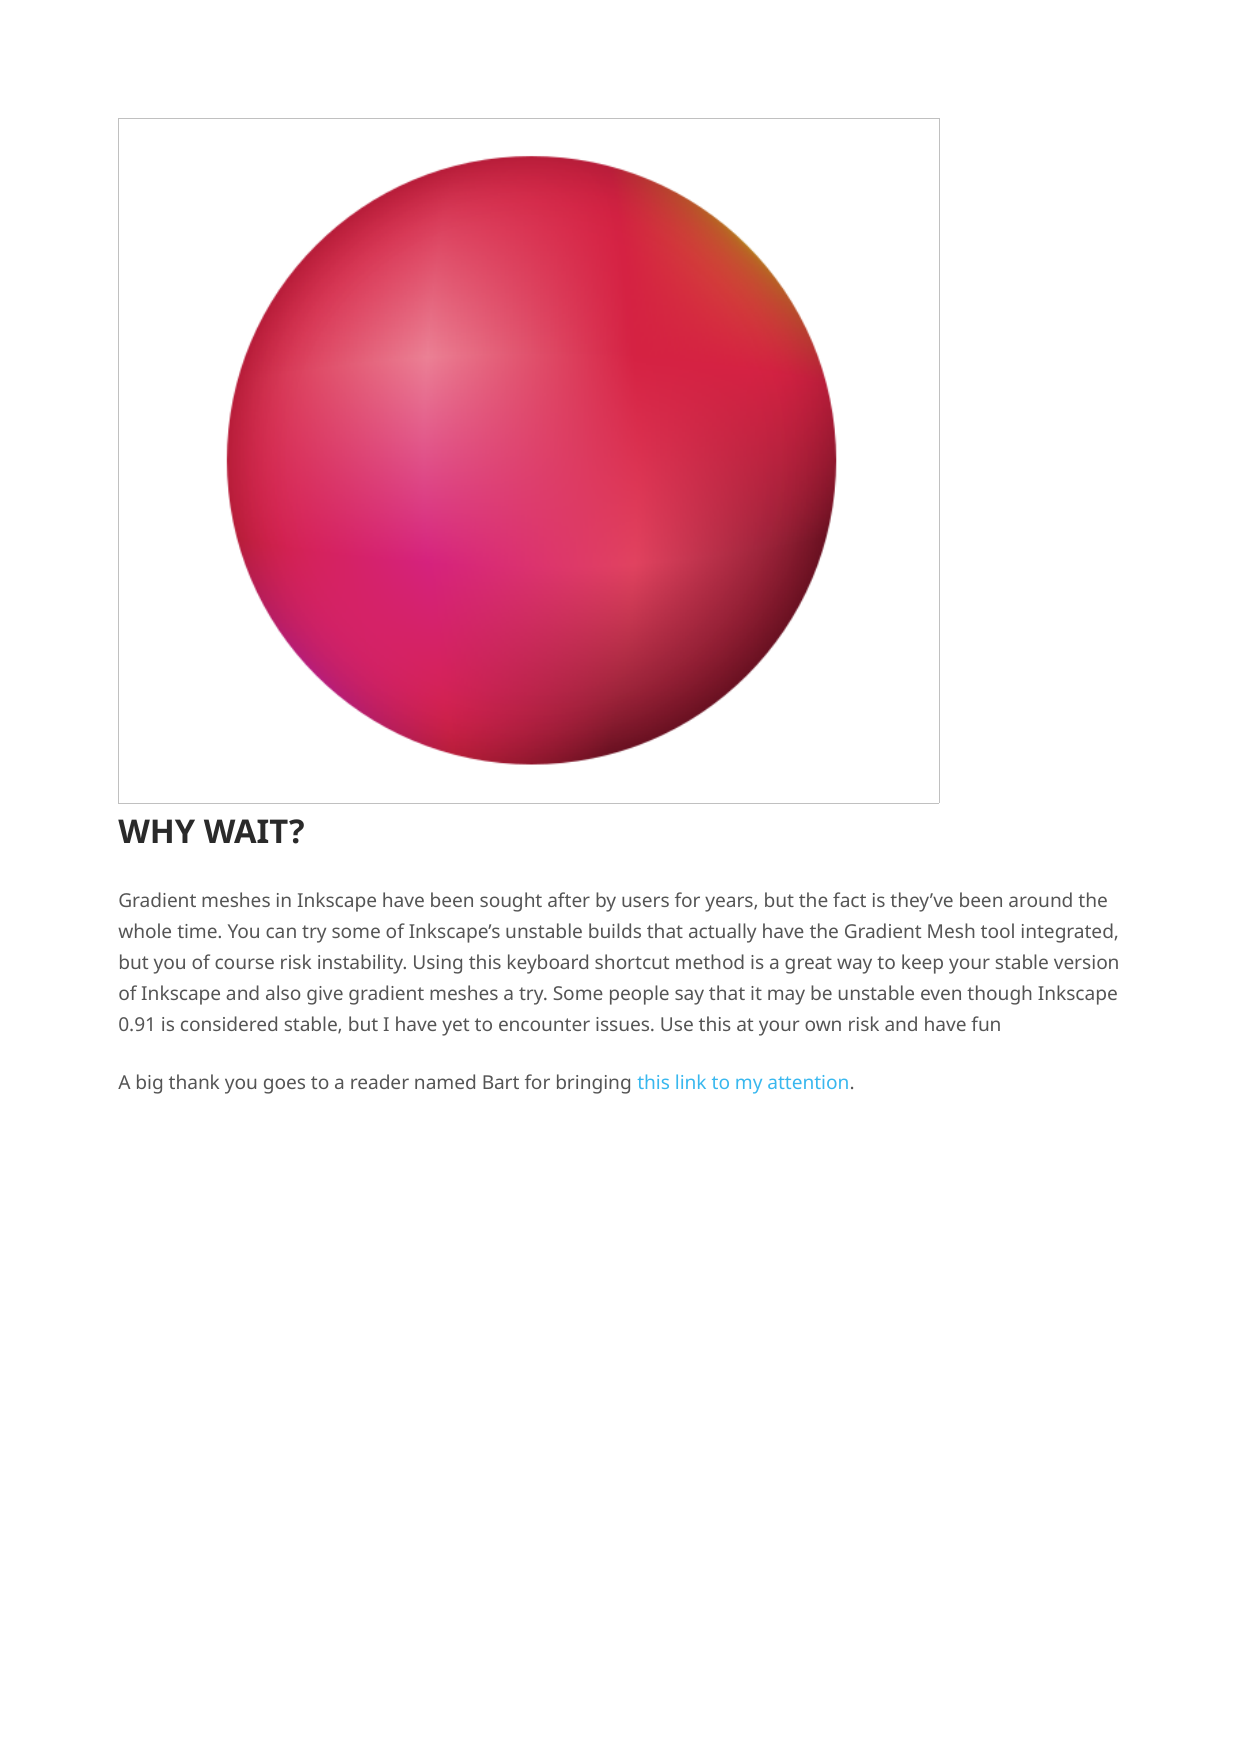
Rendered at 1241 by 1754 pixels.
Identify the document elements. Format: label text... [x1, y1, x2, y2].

picture [121, 121, 937, 800]
subtitle WHY WAIT? [118, 808, 1122, 853]
text A big thank you goes to a reader named Bart for bringing this link to my attention. [118, 1069, 1122, 1095]
text Gradient meshes in Inkscape have been sought after by users for years, but the fact is they’ve been around the whole time. You can try some of Inkscape’s unstable builds that actually have the Gradient Mesh tool integrated, but you of course risk instability. Using this keyboard shortcut method is a great way to keep your stable version of Inkscape and also give gradient meshes a try. Some people say that it may be unstable even though Inkscape 0.91 is considered stable, but I have yet to encounter issues. Use this at your own risk and have fun [118, 887, 1122, 1037]
